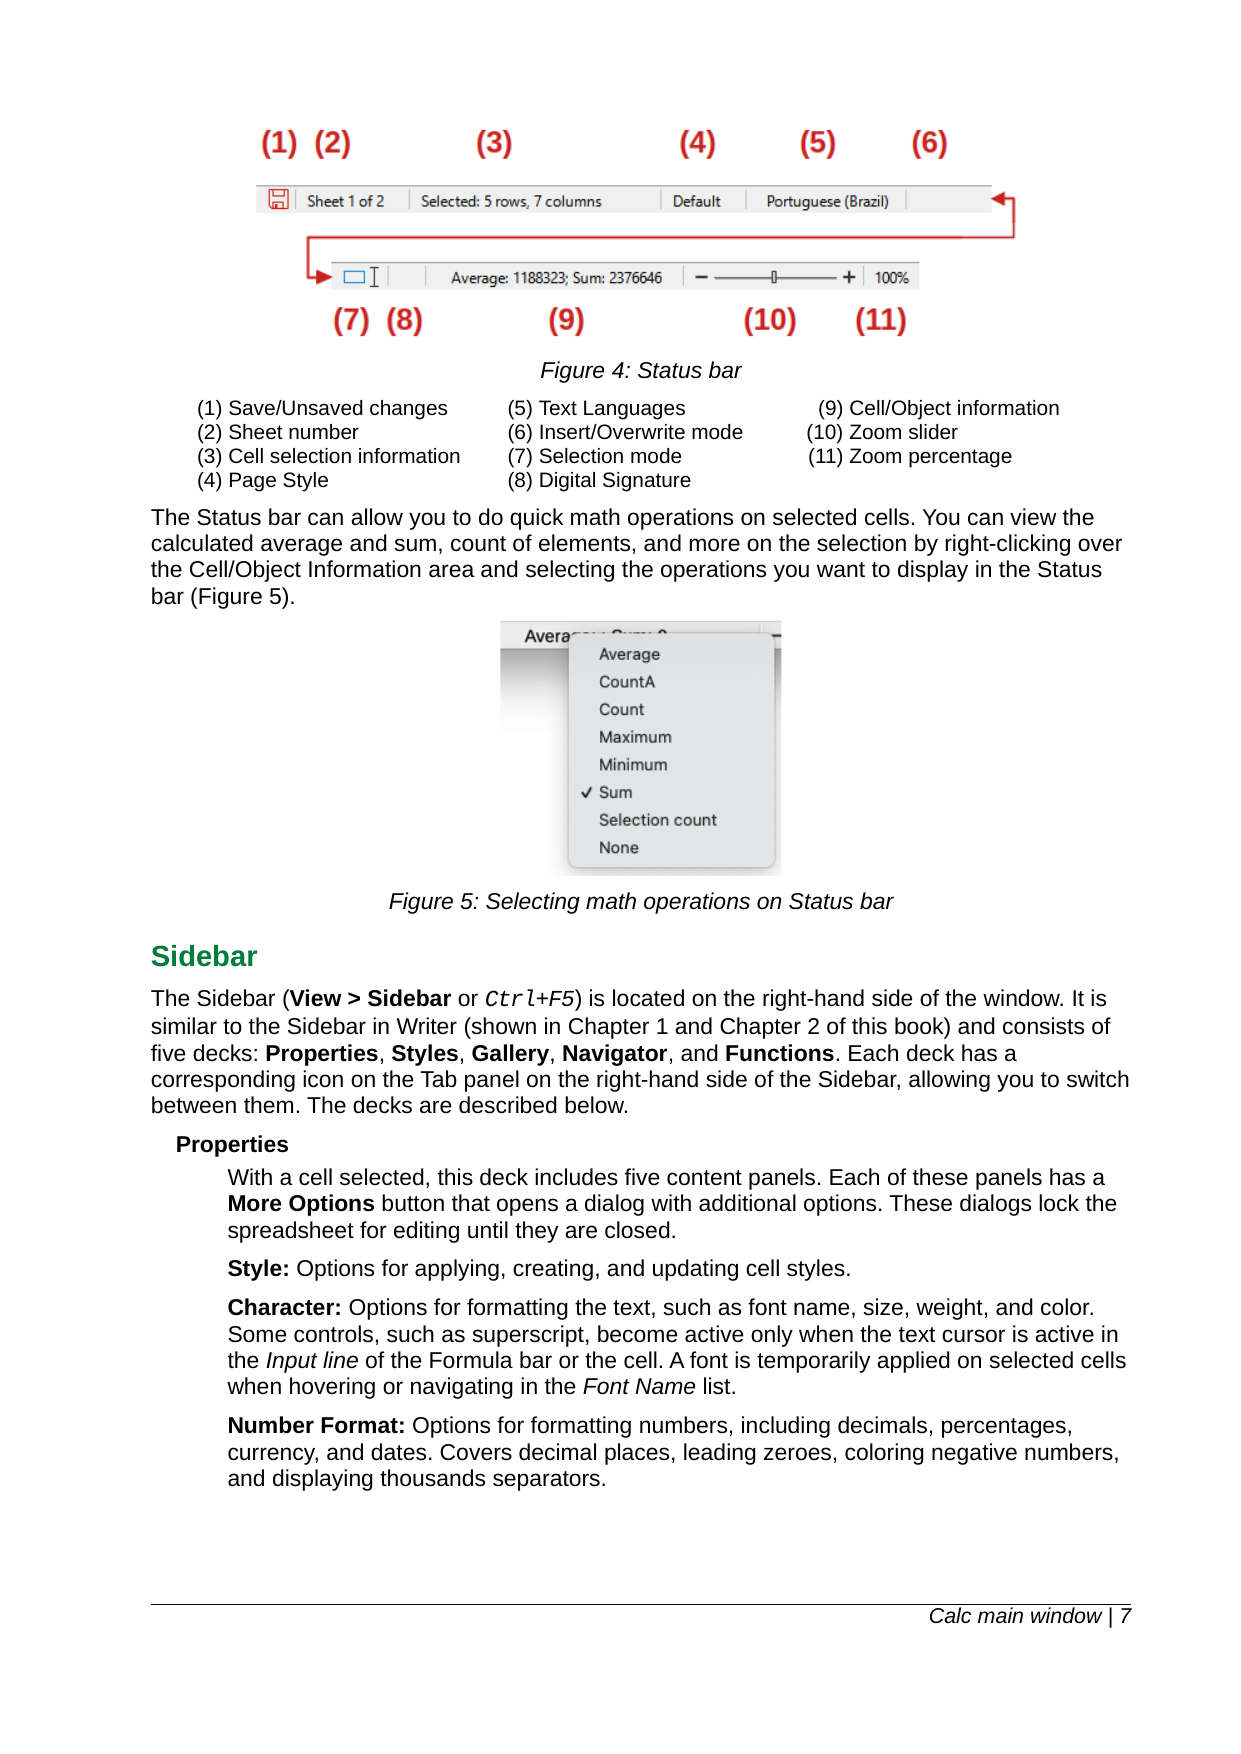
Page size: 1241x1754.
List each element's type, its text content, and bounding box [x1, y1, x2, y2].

picture [250, 121, 1032, 345]
picture [500, 621, 782, 876]
text Properties [176, 1131, 1131, 1158]
text Number Format: Options for formatting numbers, including decimals, percentages, currency, and dates. Covers decimal places, leading zeroes, coloring negative numbers, and displaying thousands separators. [227, 1412, 1131, 1491]
list The Sidebar (View > Sidebar or Ctrl+F5) is located on the right-hand side of the window. It is similar to the Sidebar in Writer (shown in Chapter 1 and Chapter 2 of this book) and consists of five decks: Properties, Styles, Gallery, Navigator, and Functions. Each deck has a corresponding icon on the Tab panel on the right-hand side of the Sidebar, allowing you to switch between them. The decks are described below. [151, 985, 1131, 1119]
text Figure 4: Status bar [250, 357, 1031, 384]
text With a cell selected, this deck includes five content panels. Each of these panels has a More Options button that opens a dialog with additional options. These dialogs lock the spreadsheet for editing until they are closed. [227, 1164, 1131, 1243]
text Figure 5: Selecting math operations on Status bar [388, 888, 893, 914]
text The Status bar can allow you to do quick math operations on selected cells. You can view the calculated average and sum, count of elements, and more on the selection by right-clicking over the Cell/Object Information area and selecting the operations you want to display in the Status bar (Figure 5). [151, 504, 1131, 609]
table_header Cell/Object information Zoom slider Zoom percentage [796, 396, 1107, 492]
subtitle Sidebar [151, 939, 1131, 973]
text Character: Options for formatting the text, such as font name, size, weight, and color. Some controls, such as superscript, become active only when the text cursor is active in the Input line of the Formula bar or the cell. A font is temporarily applied on selected cells when hovering or navigating in the Font Name list. [227, 1294, 1131, 1400]
table_header Save/Unsaved changes Sheet number Cell selection information Page Style [175, 396, 485, 492]
table_header Text Languages Insert/Overwrite mode Selection mode Digital Signature [485, 396, 796, 492]
text Style: Options for applying, creating, and updating cell styles. [227, 1255, 1131, 1282]
